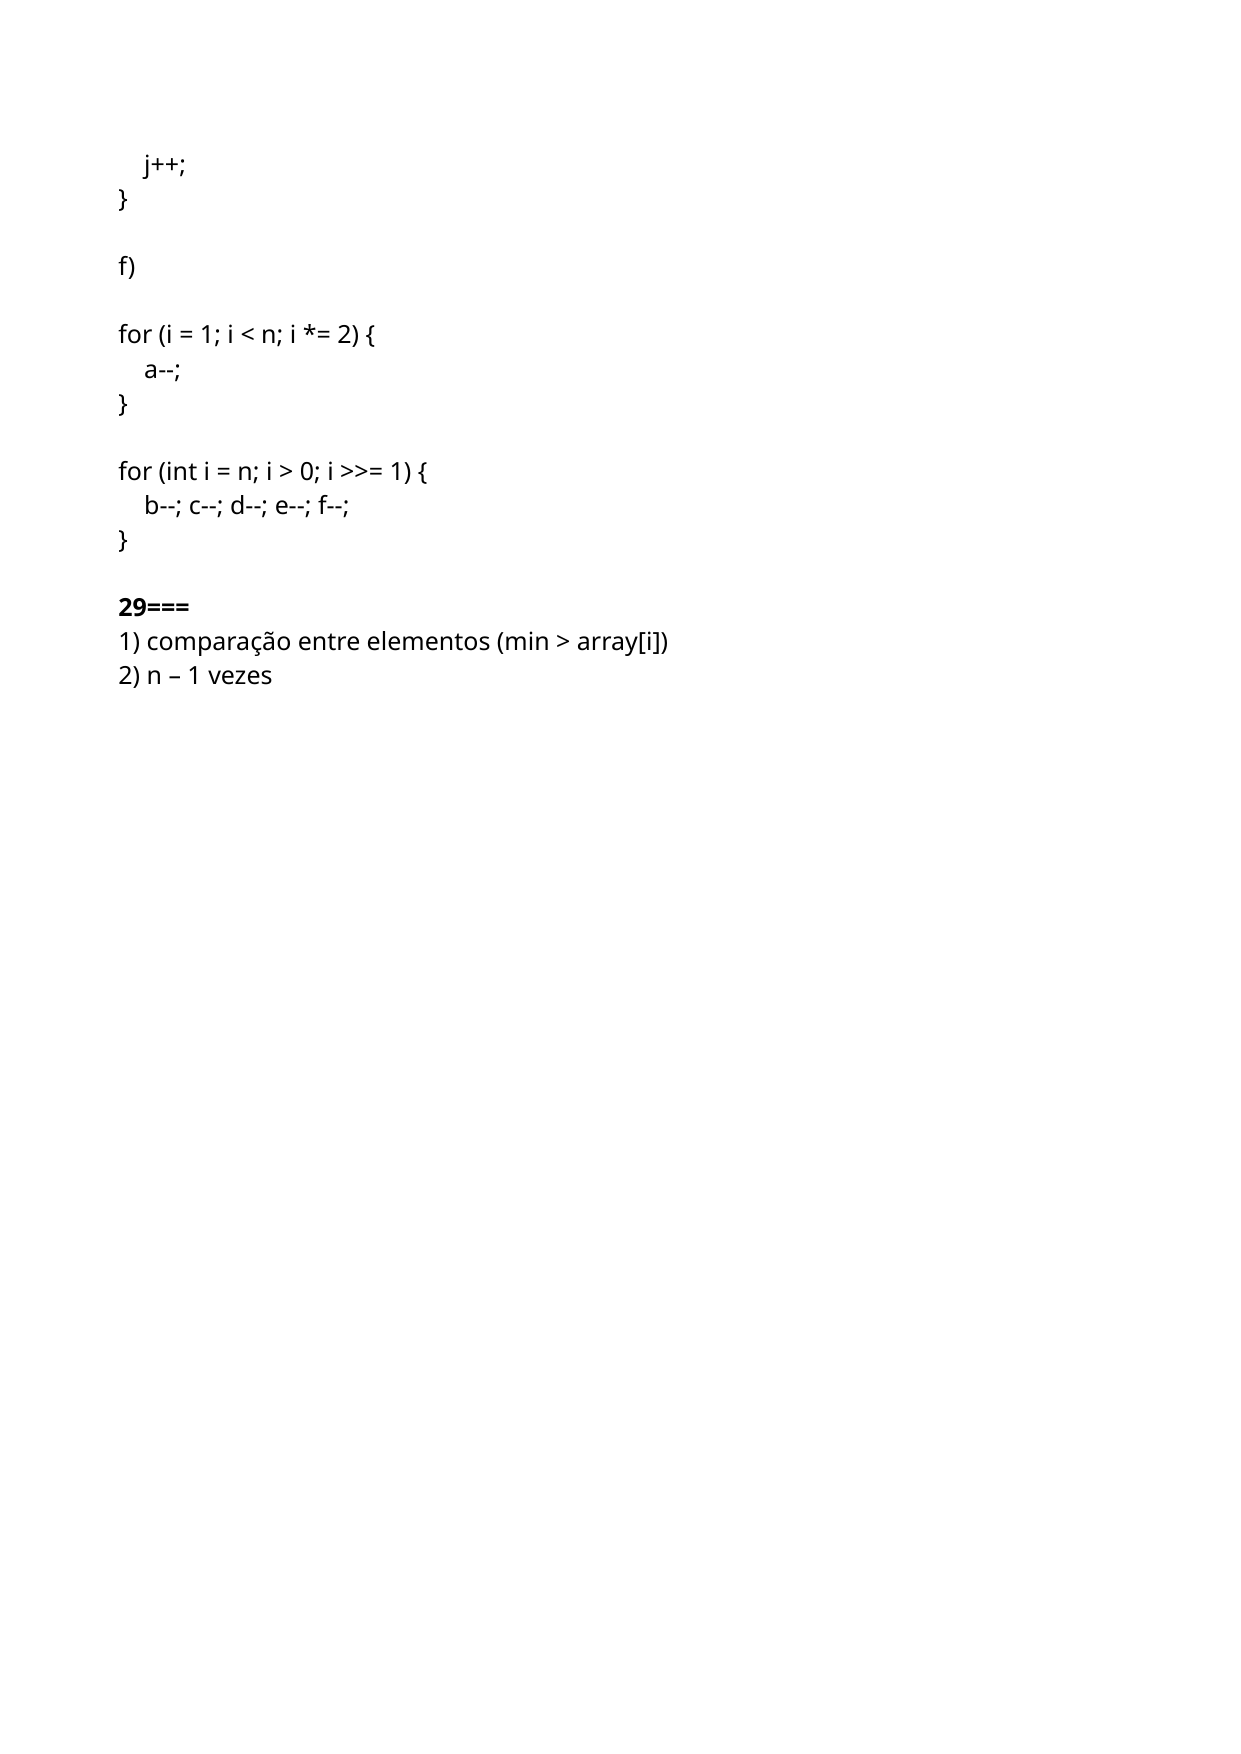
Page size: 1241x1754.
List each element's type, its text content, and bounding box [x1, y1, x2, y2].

text } [118, 522, 1122, 556]
text b--; c--; d--; e--; f--; [118, 487, 1122, 522]
text a--; [118, 351, 1122, 385]
text 2) n – 1 vezes [118, 658, 1122, 692]
text j++; [118, 147, 1122, 181]
text 29=== [118, 590, 1122, 624]
text } [118, 385, 1122, 419]
text 1) comparação entre elementos (min > array[i]) [118, 624, 1122, 658]
text f) [118, 249, 1122, 283]
text } [118, 181, 1122, 215]
text for (int i = n; i > 0; i >>= 1) { [118, 453, 1122, 487]
text for (i = 1; i < n; i *= 2) { [118, 317, 1122, 351]
